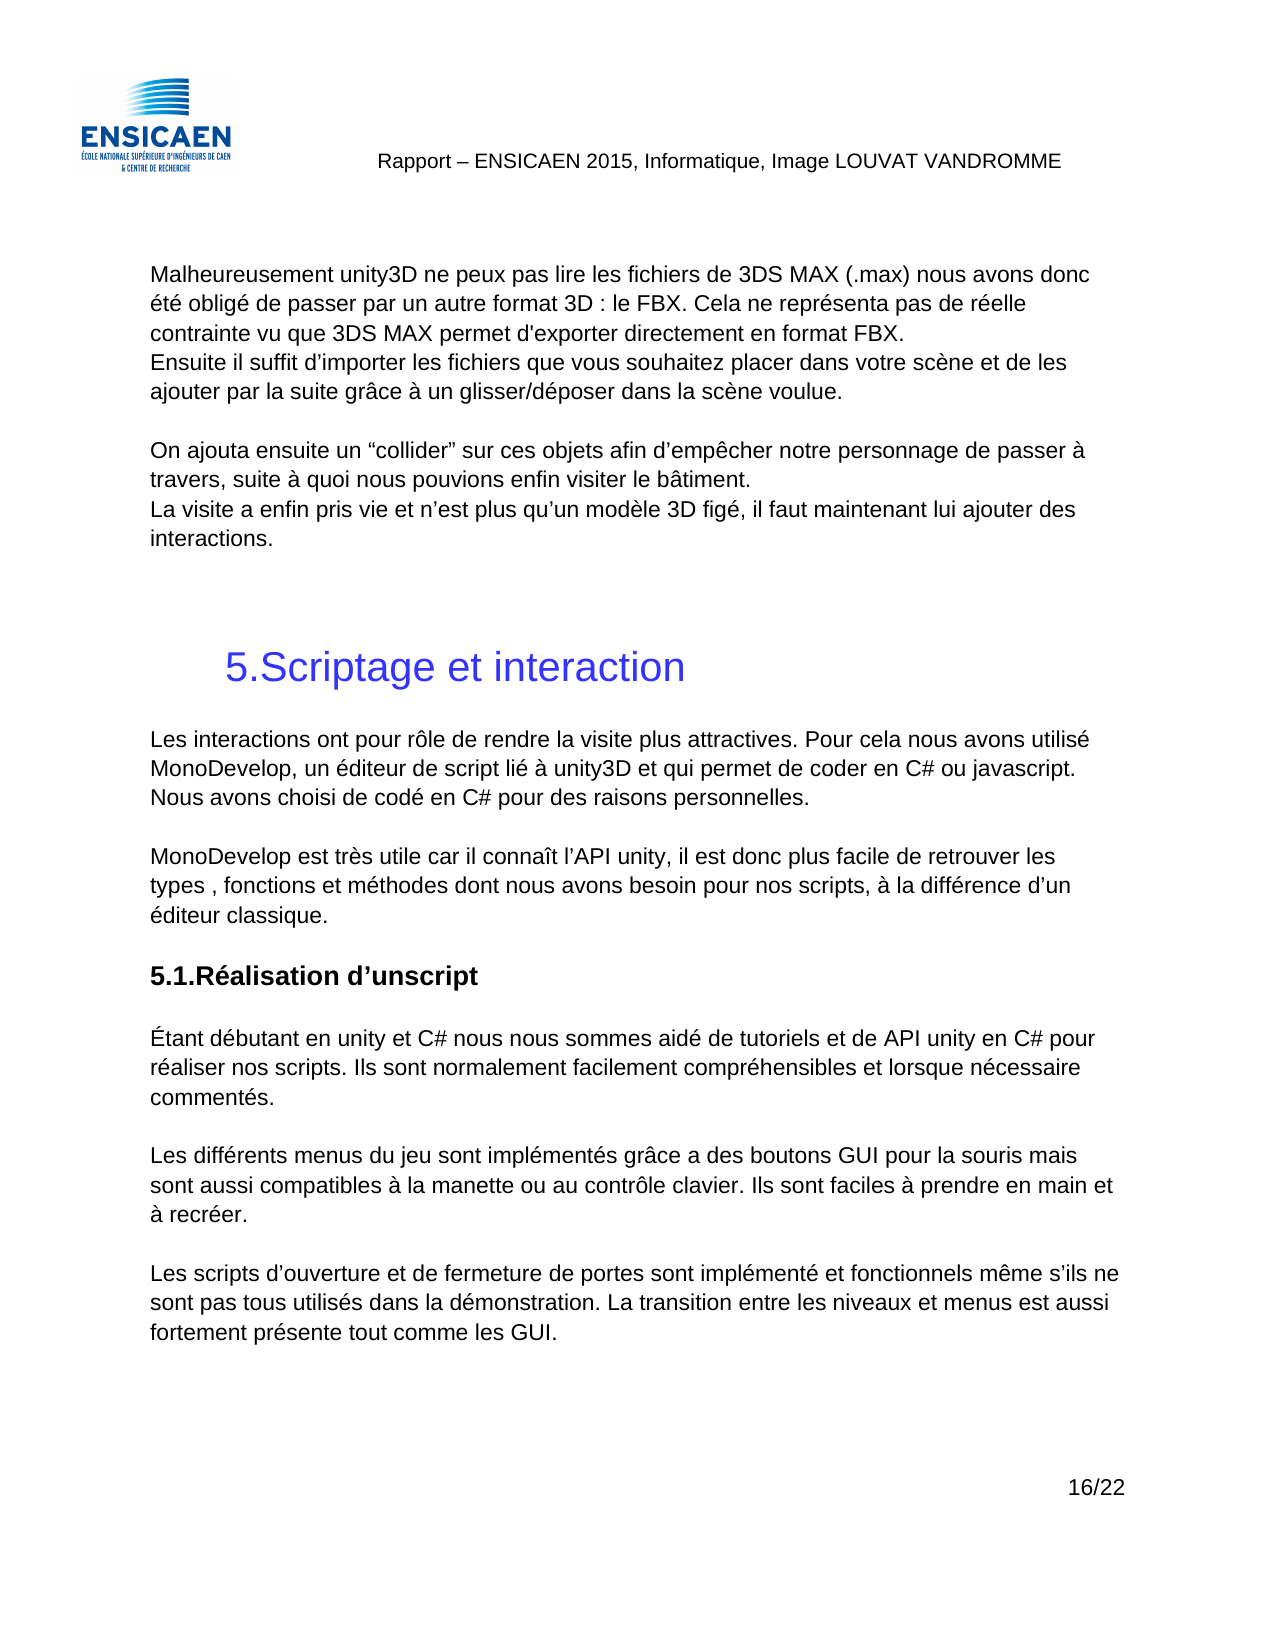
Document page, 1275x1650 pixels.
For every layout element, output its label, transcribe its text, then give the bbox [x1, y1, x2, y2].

text Les scripts d’ouverture et de fermeture de portes sont implémenté et fonctionnels même s’ils ne sont pas tous utilisés dans la démonstration. La transition entre les niveaux et menus est aussi fortement présente tout comme les GUI. [150, 1260, 1125, 1345]
text Étant débutant en unity et C# nous nous sommes aidé de tutoriels et de API unity en C# pour réaliser nos scripts. Ils sont normalement facilement compréhensibles et lorsque nécessaire commentés. [150, 1025, 1125, 1110]
picture [78, 76, 234, 174]
text 5.Scriptage et interaction [150, 643, 1125, 690]
text On ajouta ensuite un “collider” sur ces objets afin d’empêcher notre personnage de passer à travers, suite à quoi nous pouvions enfin visiter le bâtiment. [150, 438, 1125, 493]
text Ensuite il suffit d’importer les fichiers que vous souhaitez placer dans votre scène et de les ajouter par la suite grâce à un glisser/déposer dans la scène voulue. [150, 349, 1125, 404]
text Les interactions ont pour rôle de rendre la visite plus attractives. Pour cela nous avons utilisé MonoDevelop, un éditeur de script lié à unity3D et qui permet de coder en C# ou javascript. Nous avons choisi de codé en C# pour des raisons personnelles. [150, 726, 1125, 811]
text La visite a enfin pris vie et n’est plus qu’un modèle 3D figé, il faut maintenant lui ajouter des interactions. [150, 496, 1125, 551]
text Malheureusement unity3D ne peux pas lire les fichiers de 3DS MAX (.max) nous avons donc été obligé de passer par un autre format 3D : le FBX. Cela ne représenta pas de réelle contrainte vu que 3DS MAX permet d'exporter directement en format FBX. [150, 261, 1125, 346]
text 5.1.Réalisation d’unscript [150, 961, 1125, 992]
text Les différents menus du jeu sont implémentés grâce a des boutons GUI pour la souris mais sont aussi compatibles à la manette ou au contrôle clavier. Ils sont faciles à prendre en main et à recréer. [150, 1143, 1125, 1227]
text MonoDevelop est très utile car il connaît l’API unity, il est donc plus facile de retrouver les types , fonctions et méthodes dont nous avons besoin pour nos scripts, à la différence d’un éditeur classique. [150, 844, 1125, 928]
